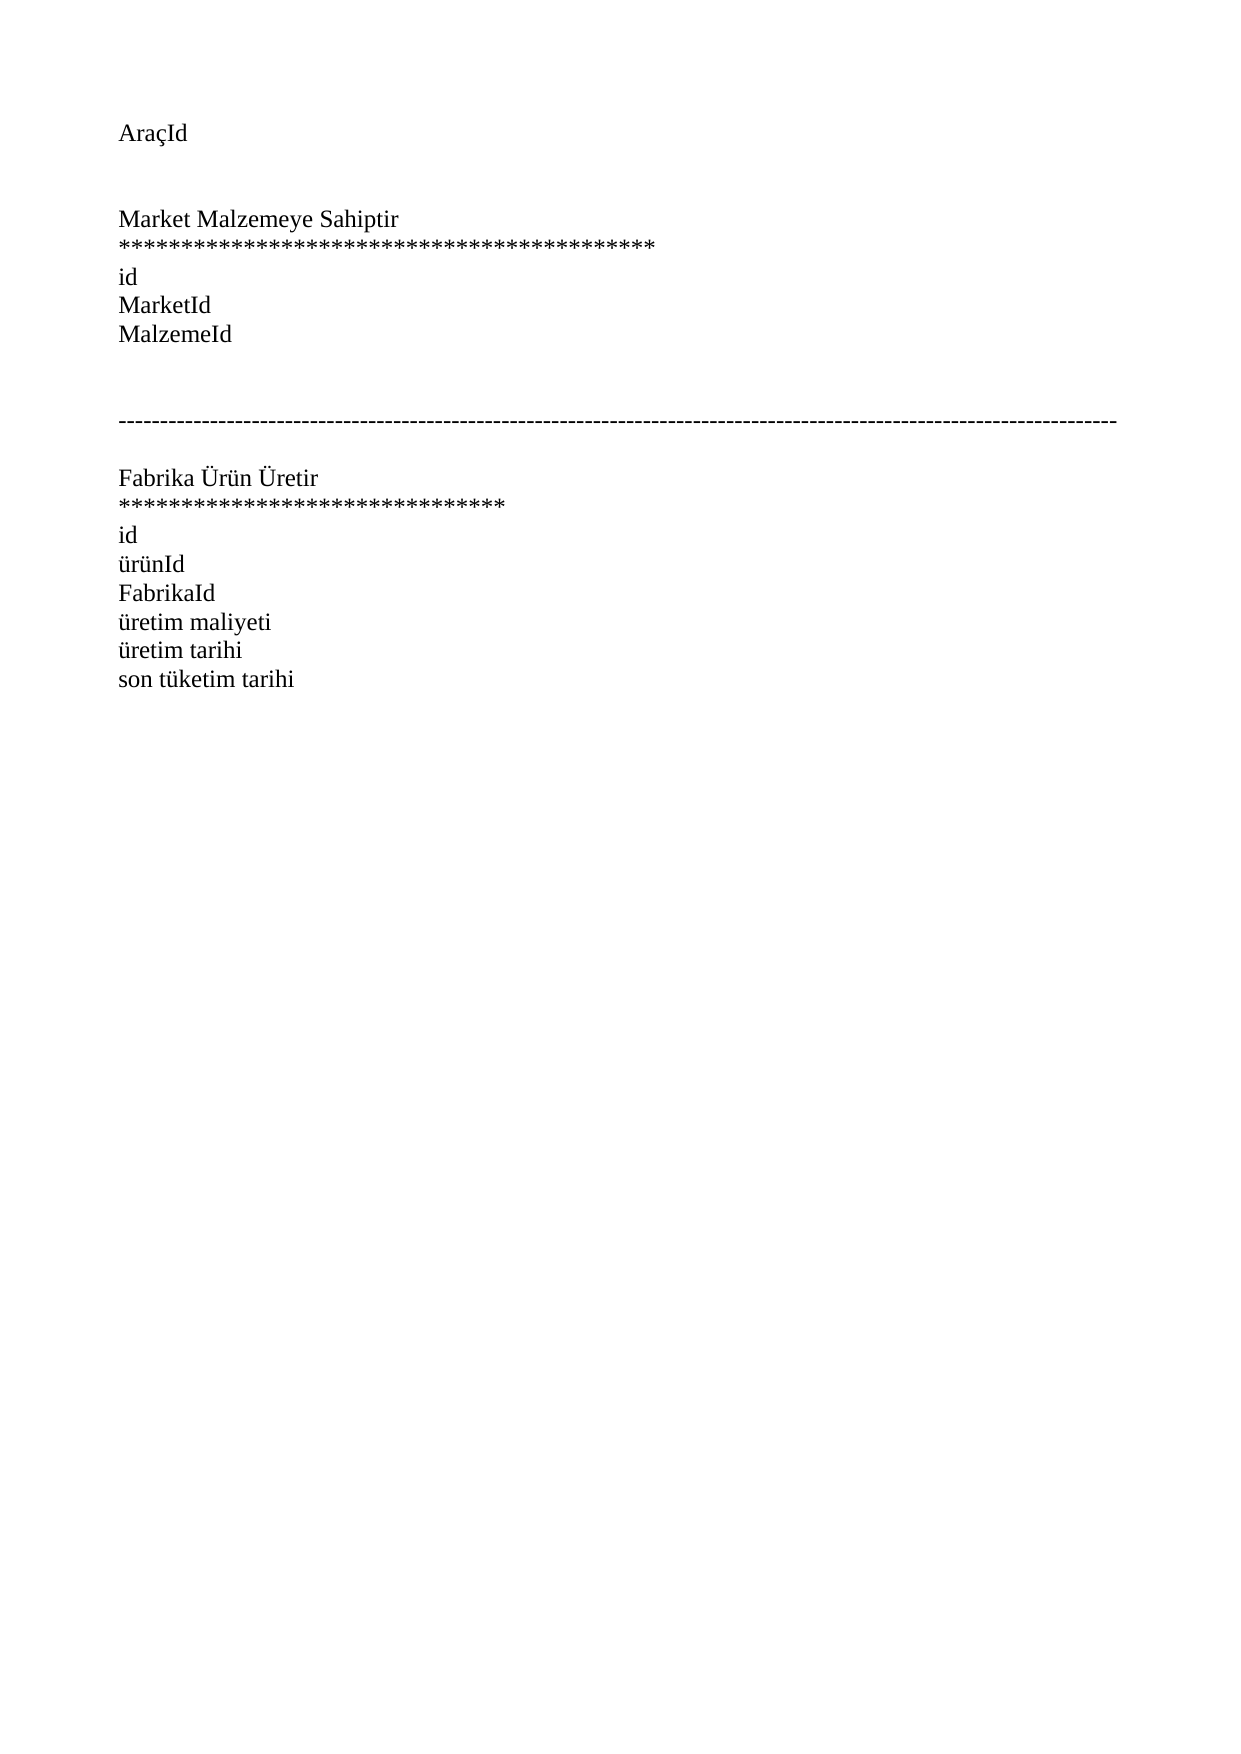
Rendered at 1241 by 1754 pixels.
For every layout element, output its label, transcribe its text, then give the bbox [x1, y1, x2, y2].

text ******************************* [118, 492, 1122, 521]
text ******************************************* [118, 233, 1122, 262]
text ürünId [118, 549, 1122, 578]
text FabrikaId [118, 578, 1122, 607]
text MarketId [118, 291, 1122, 319]
text üretim maliyeti [118, 607, 1122, 636]
text id [118, 262, 1122, 291]
text MalzemeId [118, 319, 1122, 348]
text id [118, 521, 1122, 549]
text üretim tarihi [118, 636, 1122, 664]
text AraçId [118, 118, 1122, 147]
text Market Malzemeye Sahiptir [118, 204, 1122, 233]
text ------------------------------------------------------------------------------------------------------------------------ [118, 406, 1122, 434]
text Fabrika Ürün Üretir [118, 463, 1122, 492]
text son tüketim tarihi [118, 664, 1122, 693]
